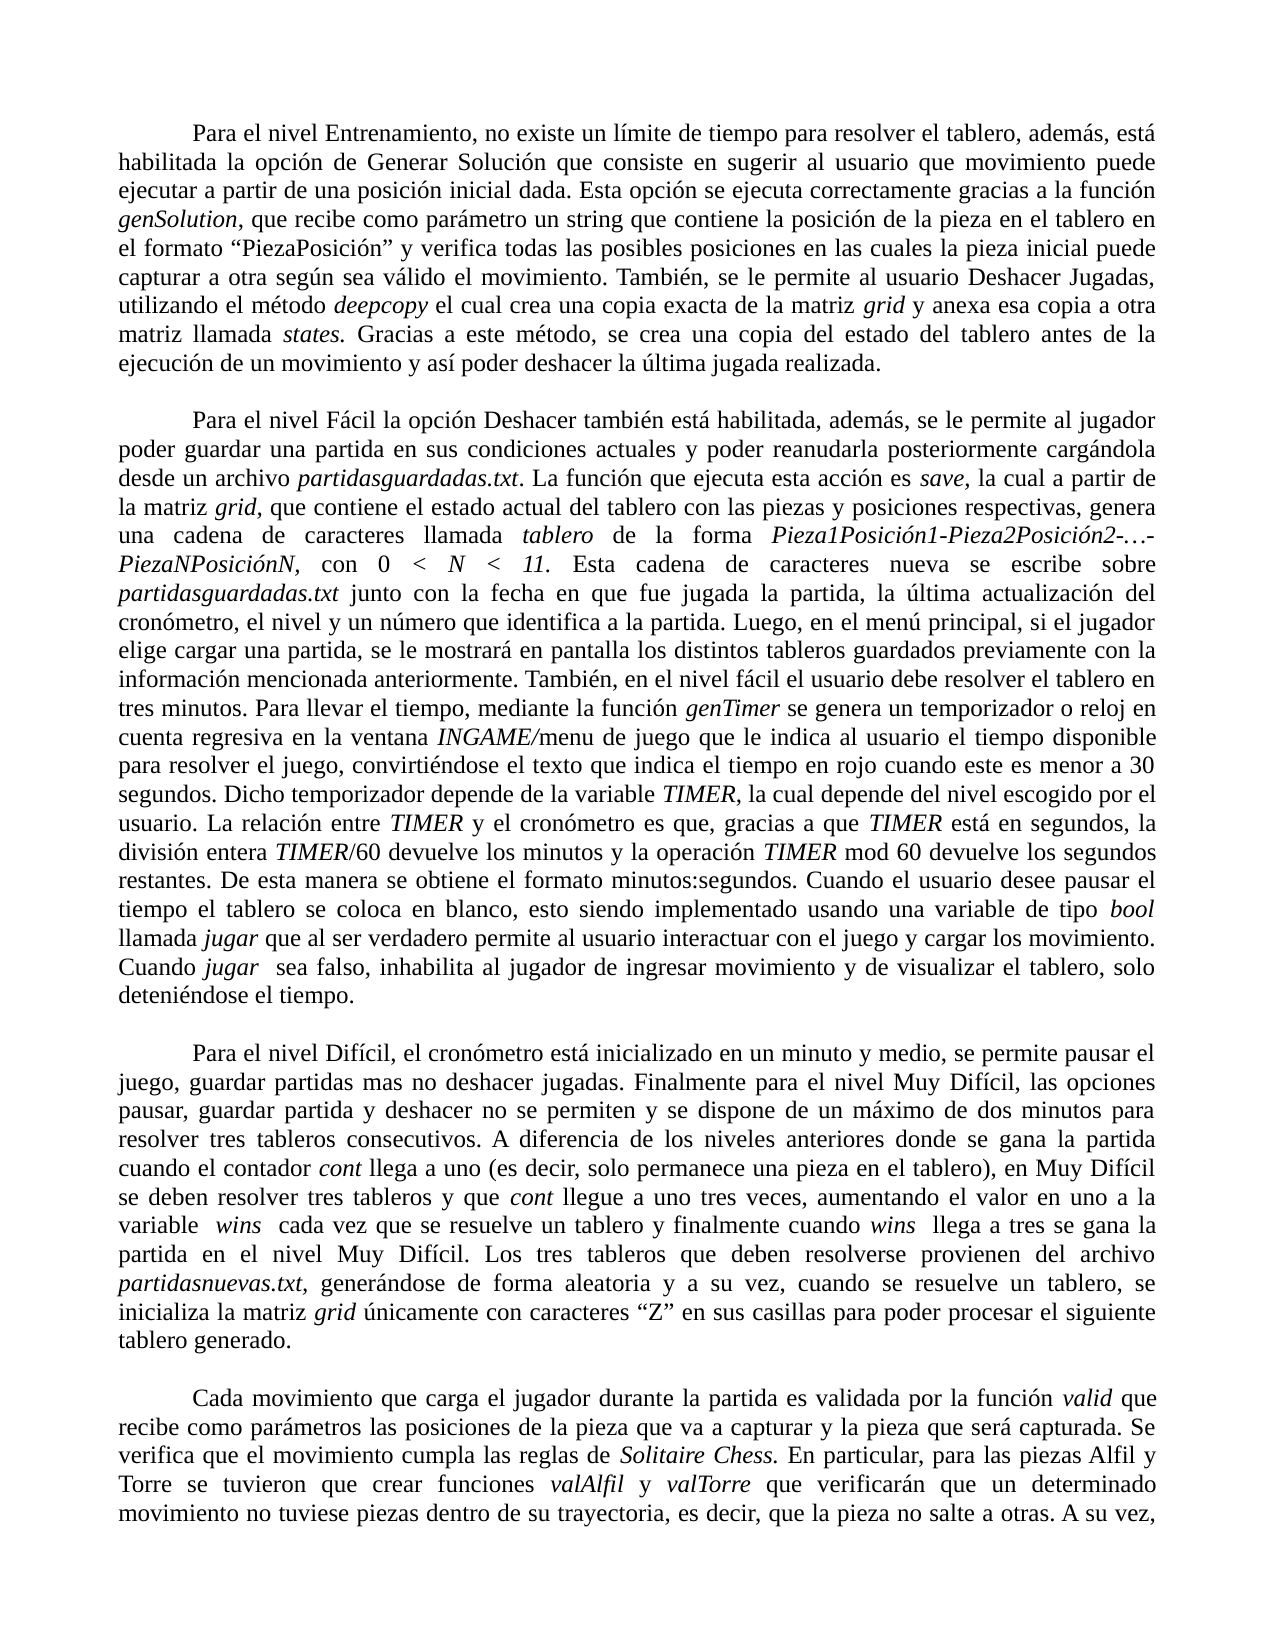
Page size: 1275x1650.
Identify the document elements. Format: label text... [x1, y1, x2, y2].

text Cada movimiento que carga el jugador durante la partida es validada por la función valid que recibe como parámetros las posiciones de la pieza que va a capturar y la pieza que será capturada. Se verifica que el movimiento cumpla las reglas de Solitaire Chess. En particular, para las piezas Alfil y Torre se tuvieron que crear funciones valAlfil y valTorre que verificarán que un determinado movimiento no tuviese piezas dentro de su trayectoria, es decir, que la pieza no salte a otras. A su vez, [118, 1383, 1157, 1527]
text Para el nivel Difícil, el cronómetro está inicializado en un minuto y medio, se permite pausar el juego, guardar partidas mas no deshacer jugadas. Finalmente para el nivel Muy Difícil, las opciones pausar, guardar partida y deshacer no se permiten y se dispone de un máximo de dos minutos para resolver tres tableros consecutivos. A diferencia de los niveles anteriores donde se gana la partida cuando el contador cont llega a uno (es decir, solo permanece una pieza en el tablero), en Muy Difícil se deben resolver tres tableros y que cont llegue a uno tres veces, aumentando el valor en uno a la variable wins cada vez que se resuelve un tablero y finalmente cuando wins llega a tres se gana la partida en el nivel Muy Difícil. Los tres tableros que deben resolverse provienen del archivo partidasnuevas.txt, generándose de forma aleatoria y a su vez, cuando se resuelve un tablero, se inicializa la matriz grid únicamente con caracteres “Z” en sus casillas para poder procesar el siguiente tablero generado. [118, 1038, 1157, 1354]
text Para el nivel Fácil la opción Deshacer también está habilitada, además, se le permite al jugador poder guardar una partida en sus condiciones actuales y poder reanudarla posteriormente cargándola desde un archivo partidasguardadas.txt. La función que ejecuta esta acción es save, la cual a partir de la matriz grid, que contiene el estado actual del tablero con las piezas y posiciones respectivas, genera una cadena de caracteres llamada tablero de la forma Pieza1Posición1-Pieza2Posición2-…-PiezaNPosiciónN, con 0 < N < 11. Esta cadena de caracteres nueva se escribe sobre partidasguardadas.txt junto con la fecha en que fue jugada la partida, la última actualización del cronómetro, el nivel y un número que identifica a la partida. Luego, en el menú principal, si el jugador elige cargar una partida, se le mostrará en pantalla los distintos tableros guardados previamente con la información mencionada anteriormente. También, en el nivel fácil el usuario debe resolver el tablero en tres minutos. Para llevar el tiempo, mediante la función genTimer se genera un temporizador o reloj en cuenta regresiva en la ventana INGAME/menu de juego que le indica al usuario el tiempo disponible para resolver el juego, convirtiéndose el texto que indica el tiempo en rojo cuando este es menor a 30 segundos. Dicho temporizador depende de la variable TIMER, la cual depende del nivel escogido por el usuario. La relación entre TIMER y el cronómetro es que, gracias a que TIMER está en segundos, la división entera TIMER/60 devuelve los minutos y la operación TIMER mod 60 devuelve los segundos restantes. De esta manera se obtiene el formato minutos:segundos. Cuando el usuario desee pausar el tiempo el tablero se coloca en blanco, esto siendo implementado usando una variable de tipo bool llamada jugar que al ser verdadero permite al usuario interactuar con el juego y cargar los movimiento. Cuando jugar sea falso, inhabilita al jugador de ingresar movimiento y de visualizar el tablero, solo deteniéndose el tiempo. [118, 406, 1157, 1009]
text Para el nivel Entrenamiento, no existe un límite de tiempo para resolver el tablero, además, está habilitada la opción de Generar Solución que consiste en sugerir al usuario que movimiento puede ejecutar a partir de una posición inicial dada. Esta opción se ejecuta correctamente gracias a la función genSolution, que recibe como parámetro un string que contiene la posición de la pieza en el tablero en el formato “PiezaPosición” y verifica todas las posibles posiciones en las cuales la pieza inicial puede capturar a otra según sea válido el movimiento. También, se le permite al usuario Deshacer Jugadas, utilizando el método deepcopy el cual crea una copia exacta de la matriz grid y anexa esa copia a otra matriz llamada states. Gracias a este método, se crea una copia del estado del tablero antes de la ejecución de un movimiento y así poder deshacer la última jugada realizada. [118, 118, 1157, 377]
